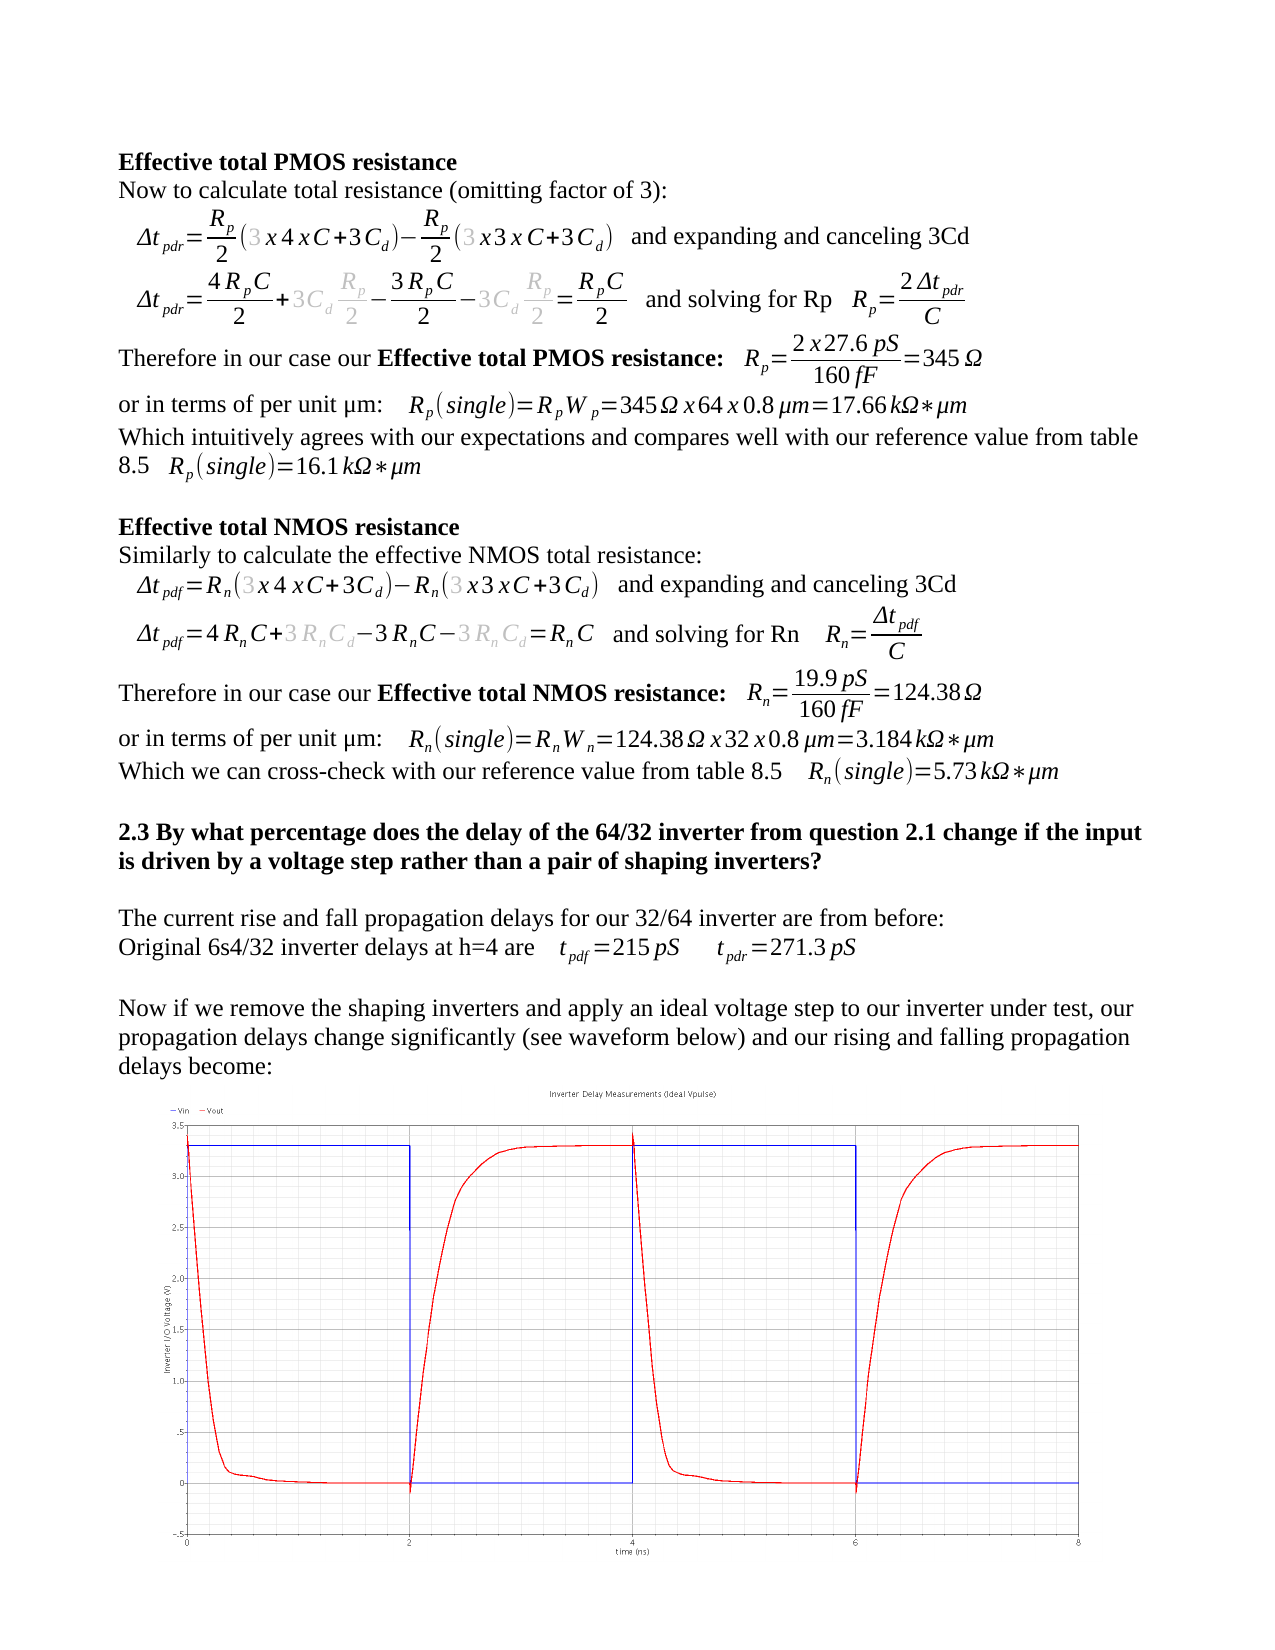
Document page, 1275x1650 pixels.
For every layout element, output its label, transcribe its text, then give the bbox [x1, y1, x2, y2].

text Effective total NMOS resistance [118, 512, 1157, 540]
text 2.3 By what percentage does the delay of the 64/32 inverter from question 2.1 change if the input is driven by a voltage step rather than a pair of shaping inverters? [118, 817, 1157, 875]
text Now to calculate total resistance (omitting factor of 3): [118, 176, 1157, 204]
text or in terms of per unit μm: [118, 723, 1157, 756]
text The current rise and fall propagation delays for our 32/64 inverter are from before: [118, 903, 1157, 932]
text Similarly to calculate the effective NMOS total resistance: [118, 540, 1157, 569]
text Therefore in our case our Effective total PMOS resistance: [118, 330, 1157, 389]
text Original 6s4/32 inverter delays at h=4 are [118, 932, 1157, 965]
text Effective total PMOS resistance [118, 147, 1157, 176]
text Which intuitively agrees with our expectations and compares well with our reference value from table 8.5 [118, 422, 1157, 483]
picture [157, 1085, 1103, 1562]
text or in terms of per unit μm: [118, 389, 1157, 422]
text Now if we remove the shaping inverters and apply an ideal voltage step to our inverter under test, our propagation delays change significantly (see waveform below) and our rising and falling propagation delays become: [118, 993, 1157, 1080]
text Which we can cross-check with our reference value from table 8.5 [118, 756, 1157, 788]
text and solving for Rp [118, 267, 1157, 330]
text and expanding and canceling 3Cd [118, 204, 1157, 267]
text and solving for Rn [118, 602, 1157, 664]
text Therefore in our case our Effective total NMOS resistance: [118, 664, 1157, 723]
text and expanding and canceling 3Cd [118, 569, 1157, 602]
